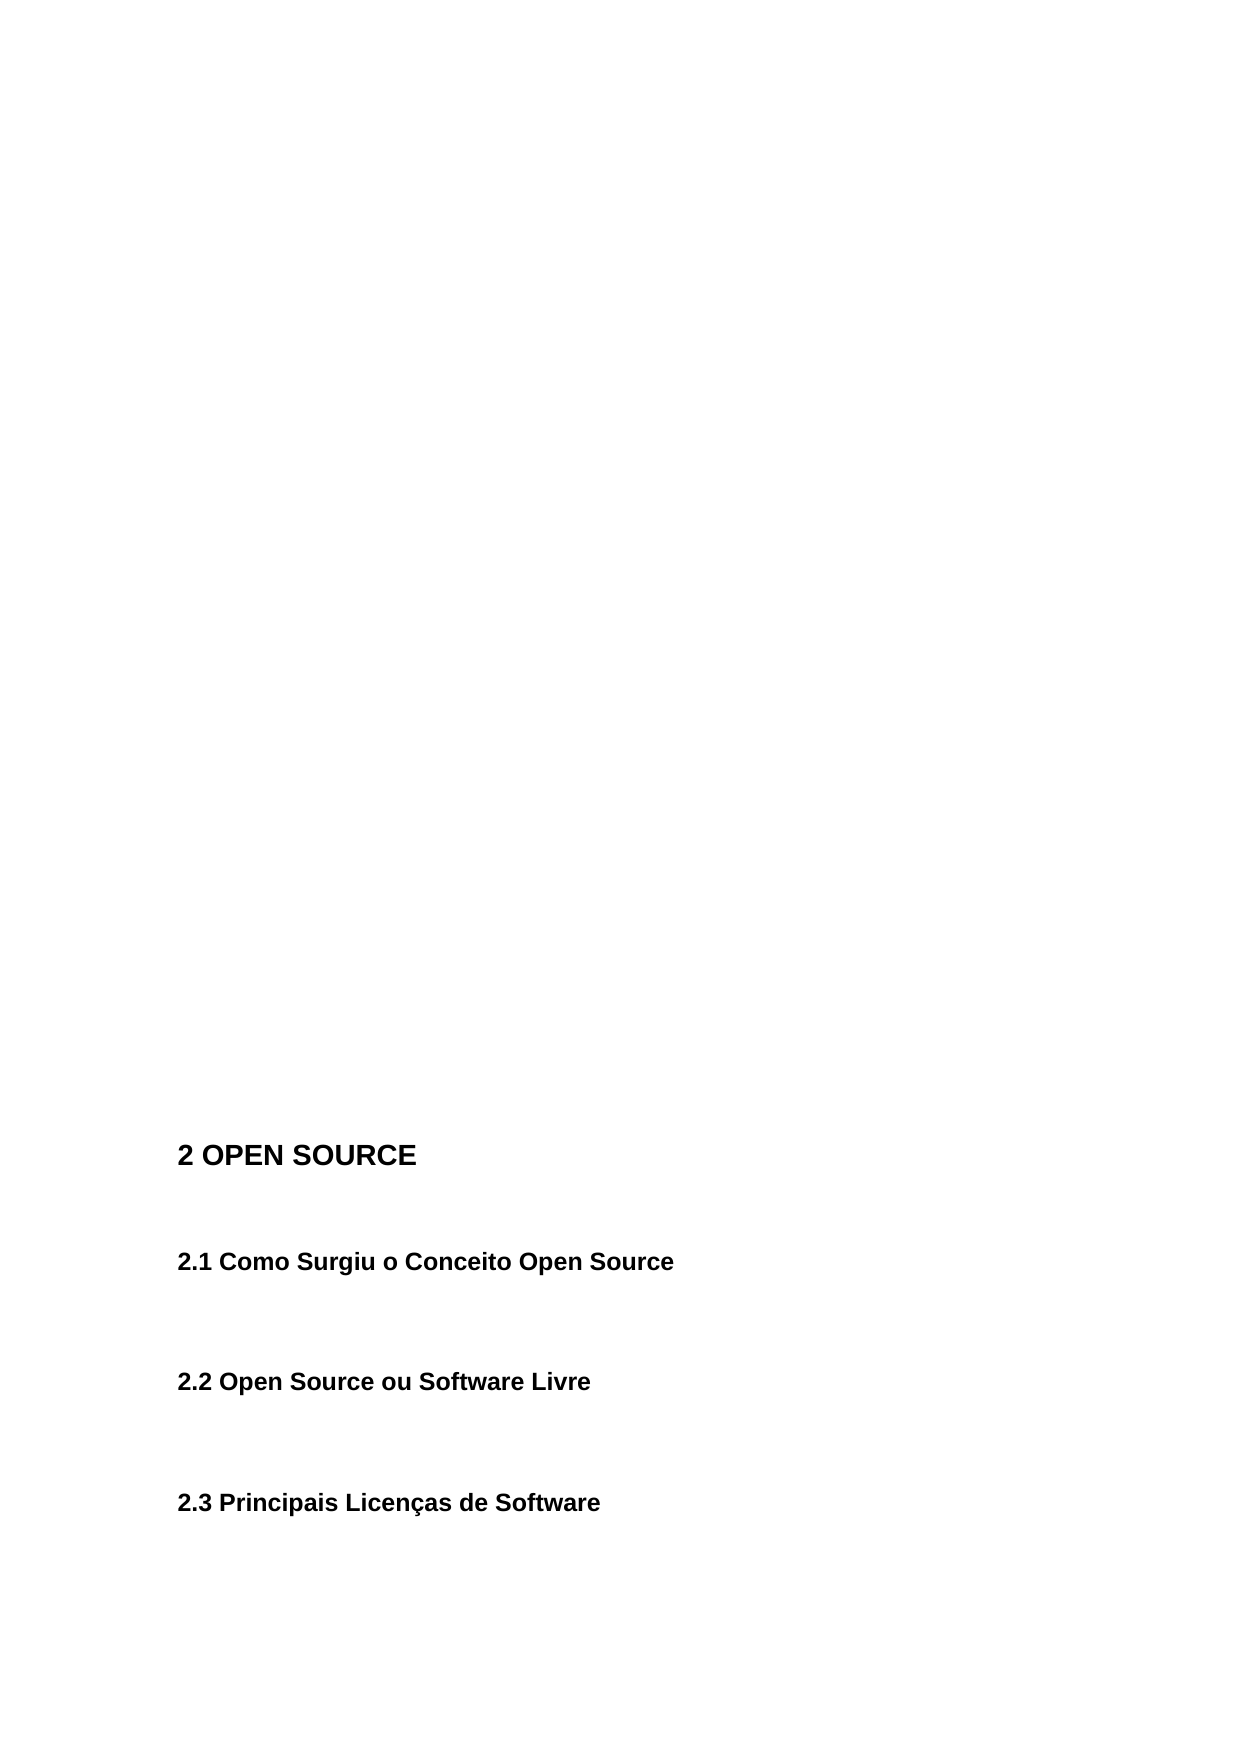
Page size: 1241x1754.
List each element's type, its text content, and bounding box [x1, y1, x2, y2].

subtitle 2.3 Principais Licenças de Software [177, 1454, 1122, 1517]
subtitle 2 OPEN SOURCE [177, 1137, 1122, 1171]
subtitle 2.2 Open Source ou Software Livre [177, 1333, 1122, 1396]
subtitle 2.1 Como Surgiu o Conceito Open Source [177, 1213, 1122, 1275]
